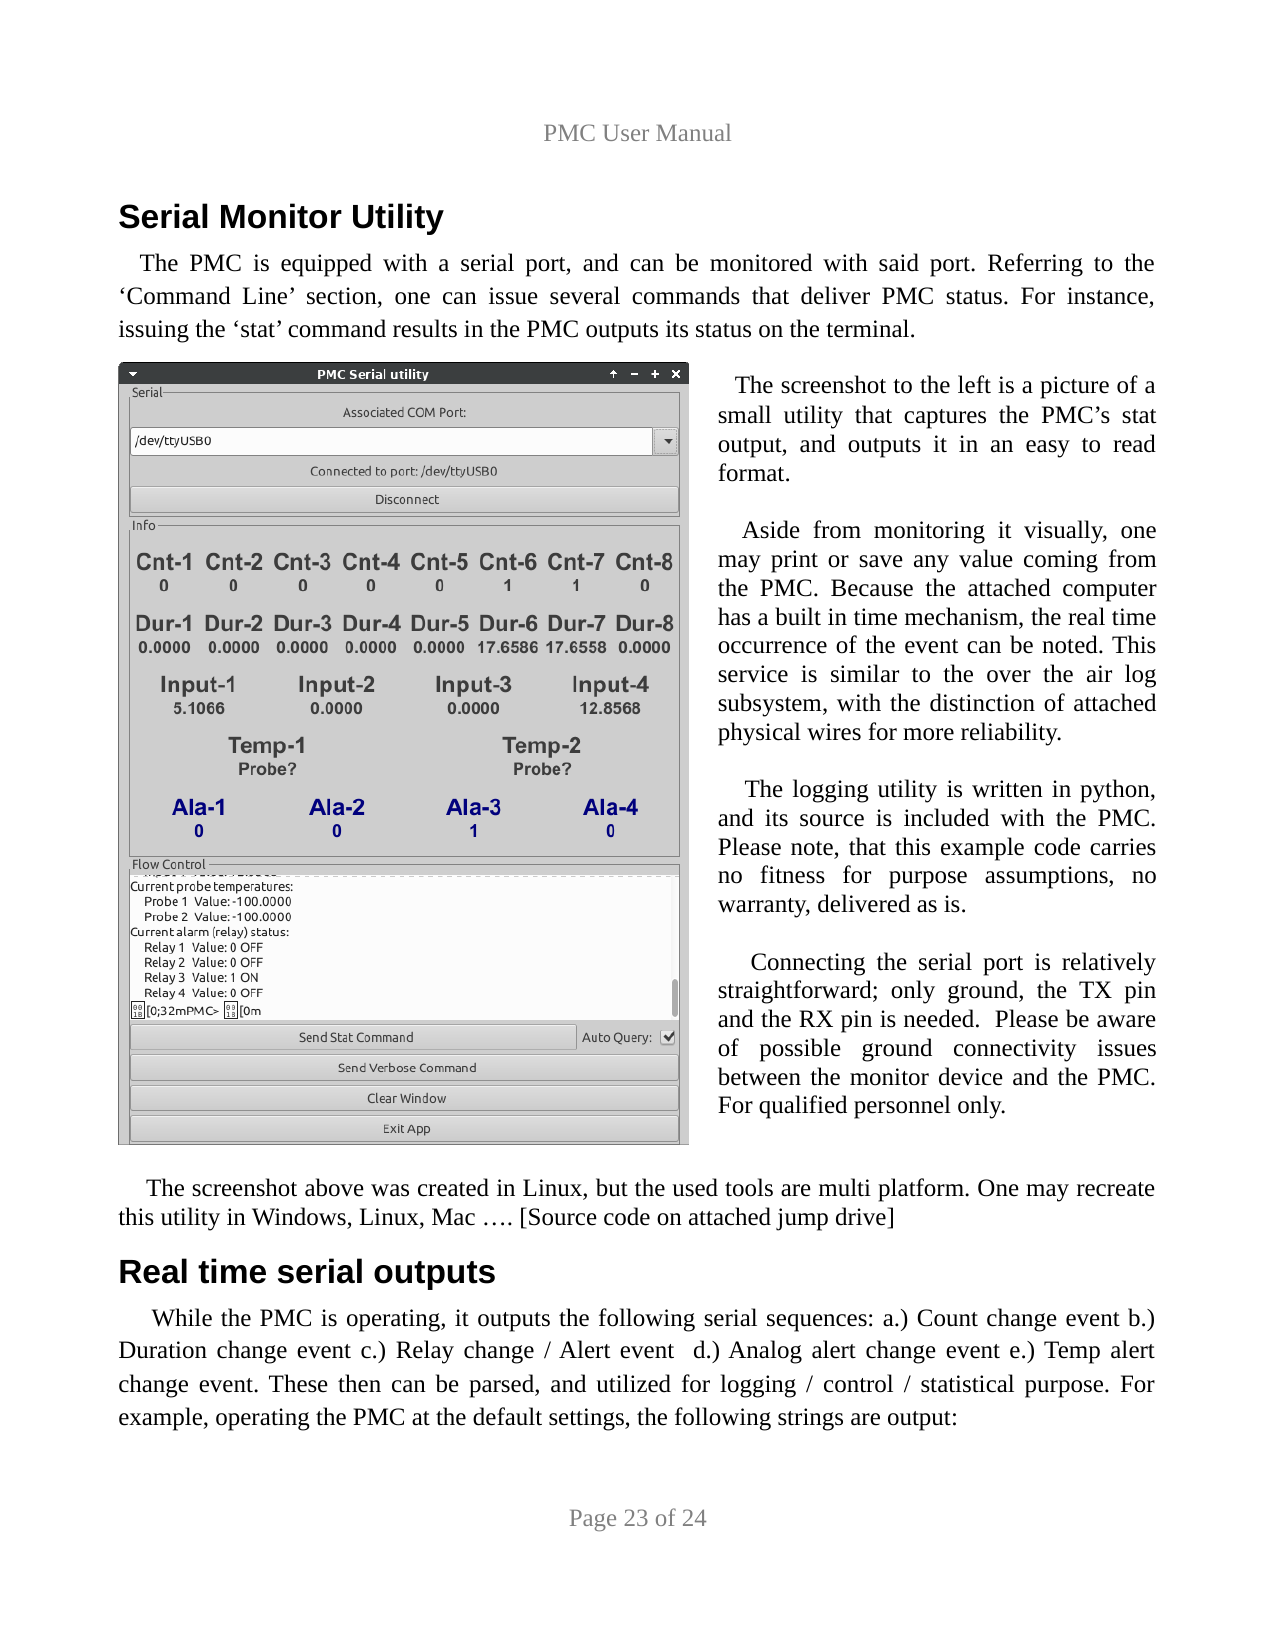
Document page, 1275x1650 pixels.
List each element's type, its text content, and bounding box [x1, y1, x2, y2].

text While the PMC is operating, it outputs the following serial sequences: a.) Count change event b.) Duration change event c.) Relay change / Alert event d.) Analog alert change event e.) Temp alert change event. These then can be parsed, and utilized for logging / control / statistical purpose. For example, operating the PMC at the default settings, the following strings are output: [118, 1303, 1157, 1430]
table_header The screenshot to the left is a picture of a small utility that captures the PMC’s stat output, and outputs it in an easy to read format. Aside from monitoring it visually, one may print or save any value coming from the PMC. Because the attached computer has a built in time mechanism, the real time occurrence of the event can be noted. This service is similar to the over the air log subsystem, with the distinction of attached physical wires for more reliability. The logging utility is written in python, and its source is included with the PMC. Please note, that this example code carries no fitness for purpose assumptions, no warranty, delivered as is. Connecting the serial port is relatively straightforward; only ground, the TX pin and the RX pin is needed. Please be aware of possible ground connectivity issues between the monitor device and the PMC. For qualified personnel only. [718, 362, 1157, 1144]
table_header [689, 362, 718, 1144]
subtitle Serial Monitor Utility [118, 197, 1157, 236]
text The screenshot above was created in Linux, but the used tools are multi platform. One may recreate this utility in Windows, Linux, Mac …. [Source code on attached jump drive] [118, 1173, 1157, 1231]
text The PMC is equipped with a serial port, and can be monitored with said port. Referring to the ‘Command Line’ section, one can issue several commands that deliver PMC status. For instance, issuing the ‘stat’ command results in the PMC outputs its status on the terminal. [118, 248, 1157, 343]
picture [118, 362, 689, 1145]
subtitle Real time serial outputs [118, 1251, 1157, 1290]
